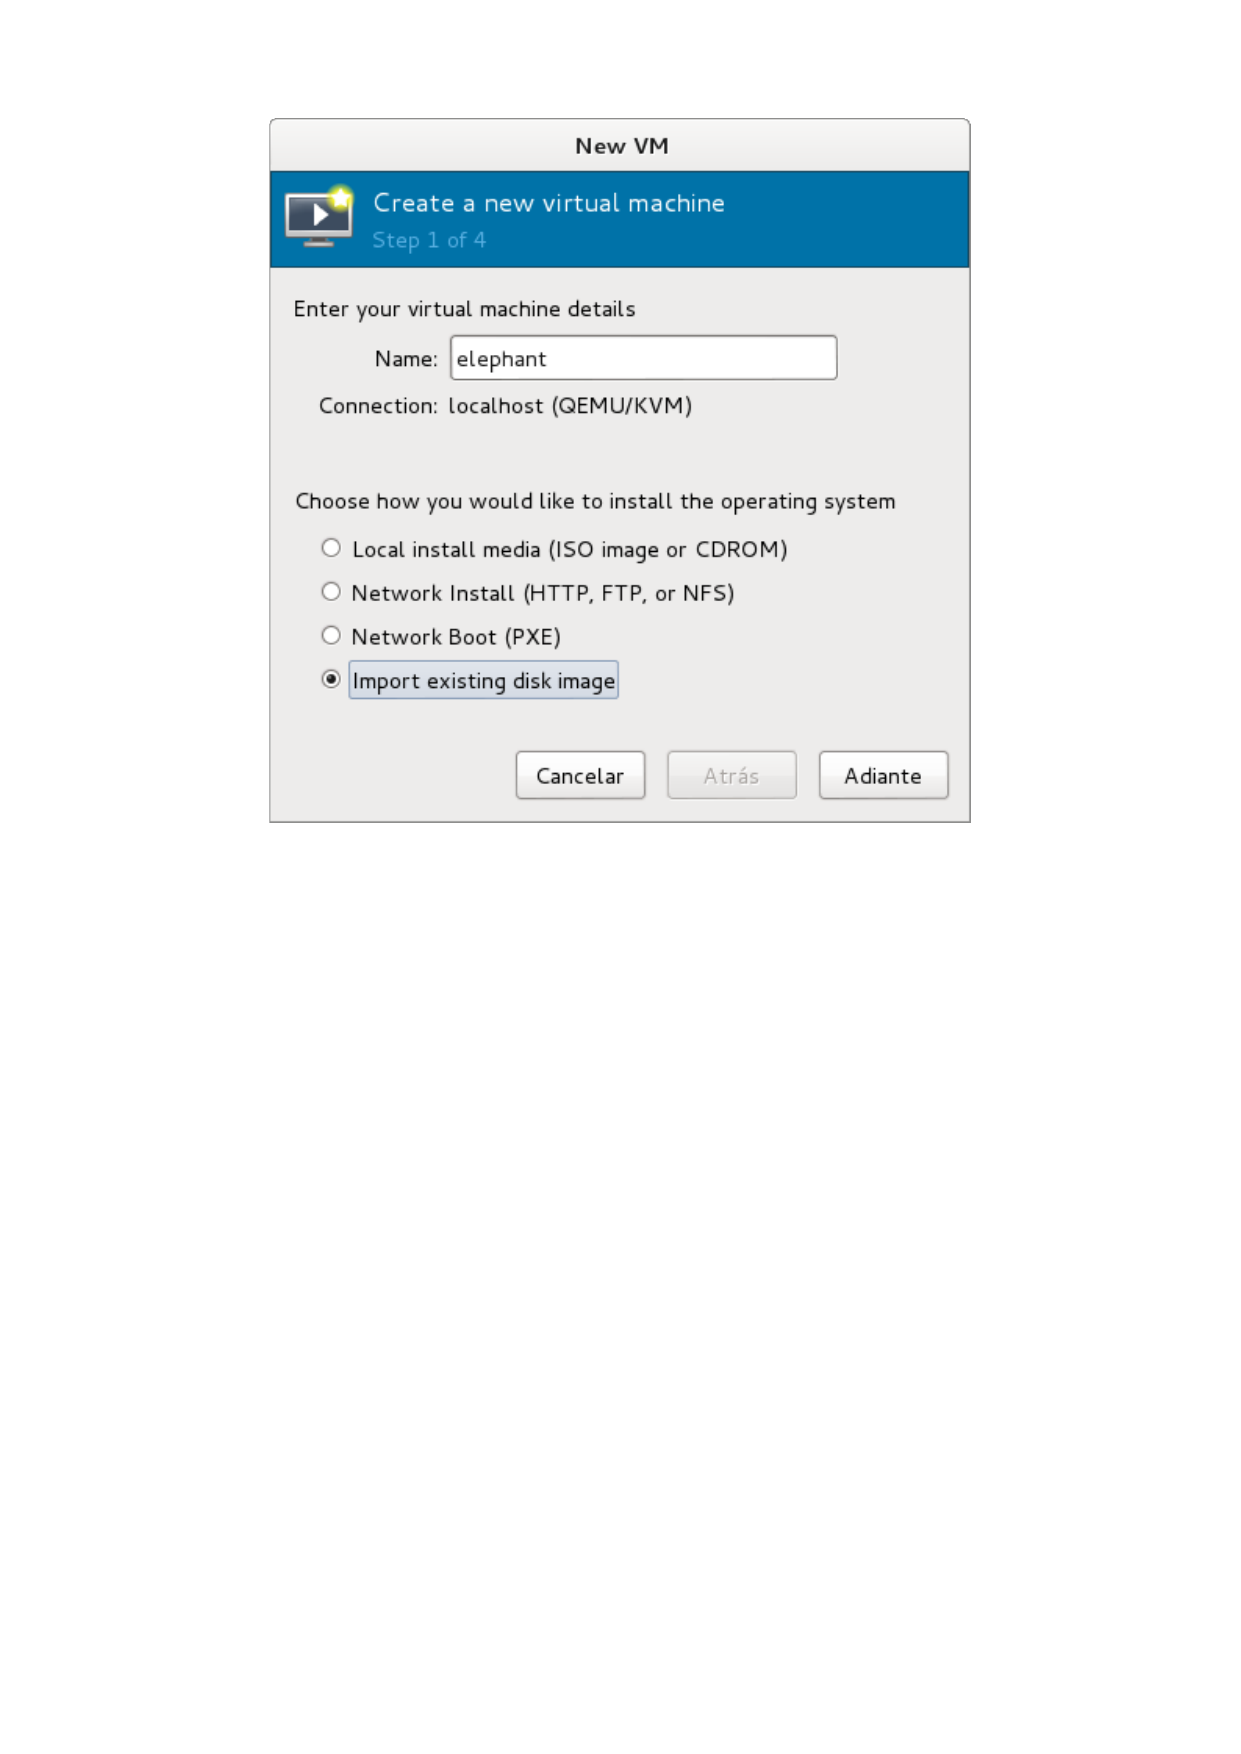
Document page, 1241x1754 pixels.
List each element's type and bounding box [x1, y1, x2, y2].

picture [269, 118, 971, 823]
